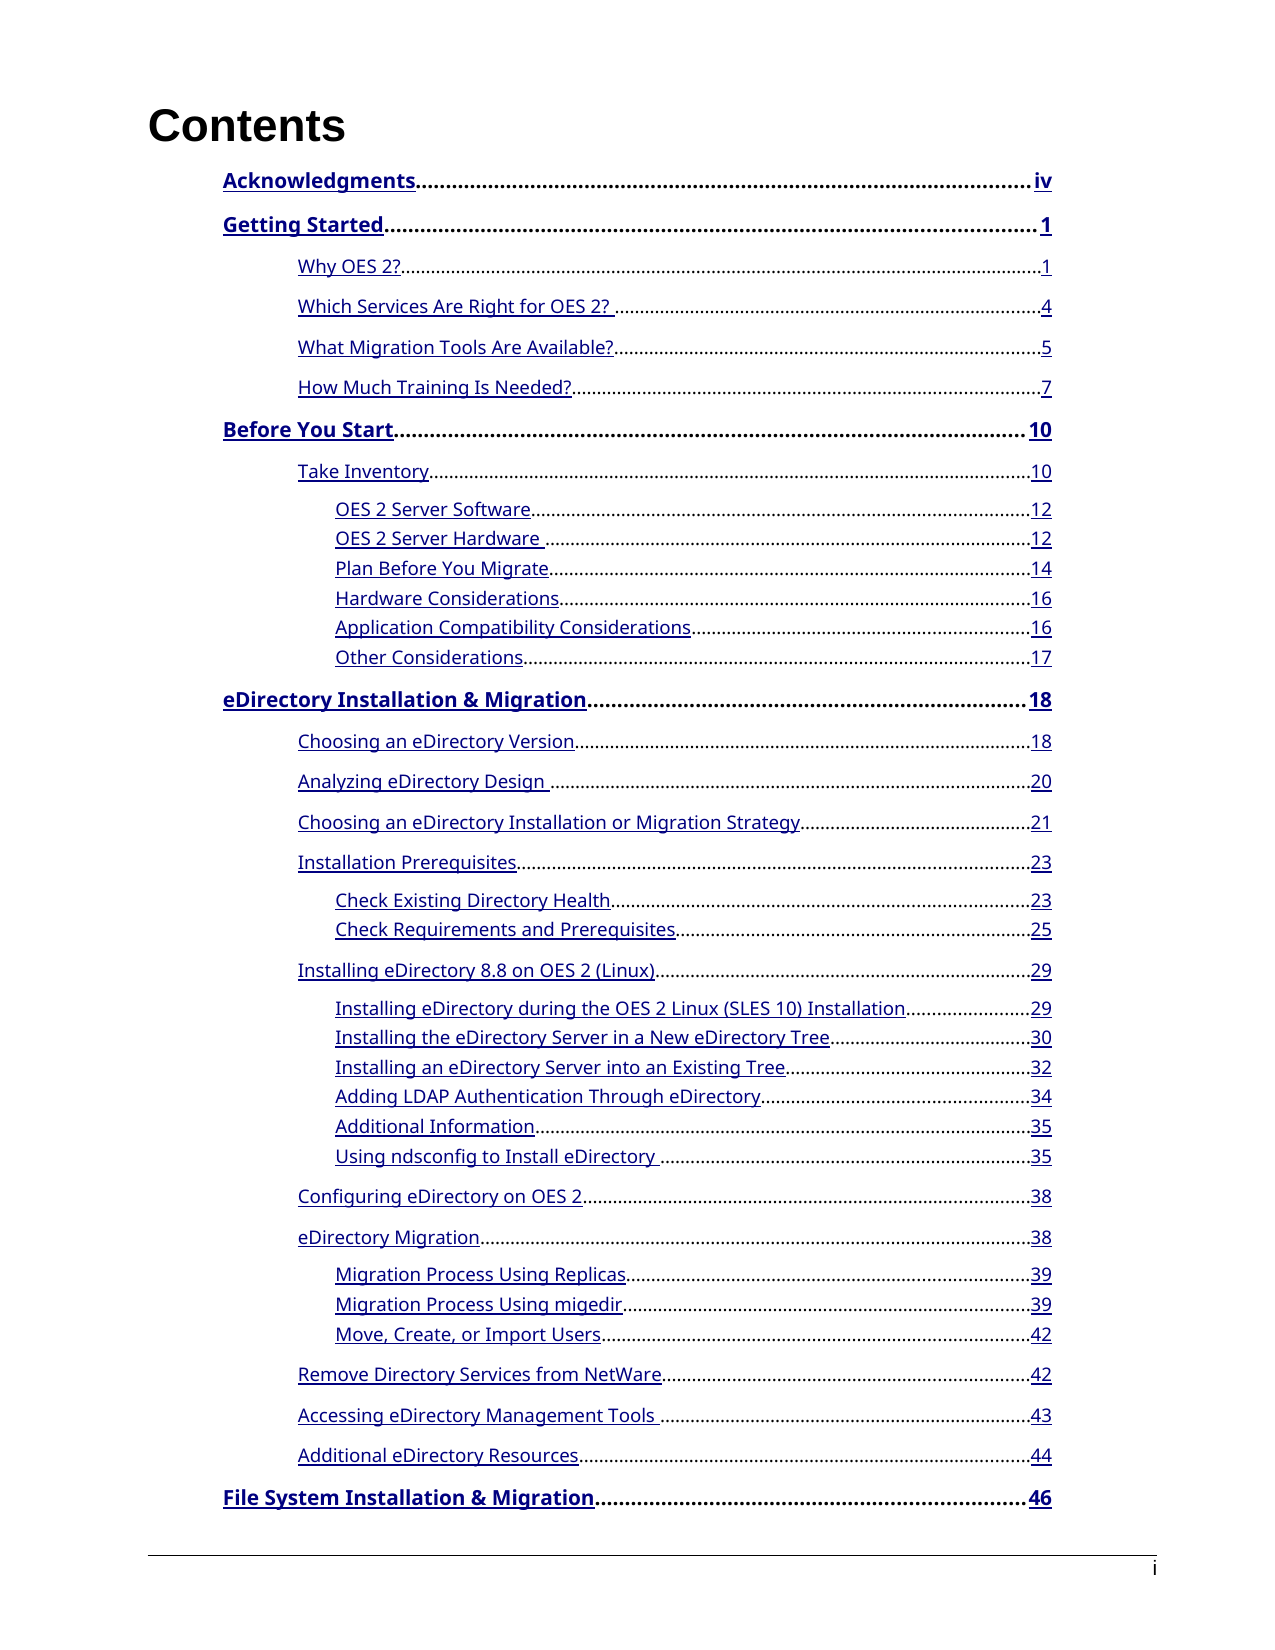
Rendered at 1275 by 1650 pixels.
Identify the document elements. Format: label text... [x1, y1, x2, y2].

text Migration Process Using Replicas 39 [335, 1262, 1052, 1287]
text How Much Training Is Needed? 7 [298, 375, 1052, 400]
text Acknowledgments iv [223, 167, 1052, 195]
text Plan Before You Migrate 14 [335, 555, 1052, 581]
text Check Existing Directory Health 23 [335, 887, 1052, 913]
text Before You Start 10 [223, 415, 1052, 443]
text Take Inventory 10 [298, 458, 1052, 484]
text Check Requirements and Prerequisites 25 [335, 917, 1052, 942]
text Installing the eDirectory Server in a New eDirectory Tree 30 [335, 1024, 1052, 1050]
text Installation Prerequisites 23 [298, 850, 1052, 875]
text Installing an eDirectory Server into an Existing Tree 32 [335, 1054, 1052, 1080]
text eDirectory Migration 38 [298, 1224, 1052, 1250]
text Migration Process Using migedir 39 [335, 1292, 1052, 1317]
text Adding LDAP Authentication Through eDirectory 34 [335, 1084, 1052, 1109]
text Additional eDirectory Resources 44 [298, 1443, 1052, 1468]
text eDirectory Installation & Migration 18 [223, 685, 1052, 713]
text Installing eDirectory 8.8 on OES 2 (Linux) 29 [298, 957, 1052, 983]
text Hardware Considerations 16 [335, 585, 1052, 611]
text Other Considerations 17 [335, 644, 1052, 670]
text Application Compatibility Considerations 16 [335, 615, 1052, 640]
text Contents [148, 100, 1157, 152]
text Move, Create, or Import Users 42 [335, 1321, 1052, 1347]
text Choosing an eDirectory Installation or Migration Strategy 21 [298, 809, 1052, 835]
text Additional Information 35 [335, 1114, 1052, 1139]
text Installing eDirectory during the OES 2 Linux (SLES 10) Installation 29 [335, 995, 1052, 1020]
text Why OES 2? 1 [298, 253, 1052, 279]
text Choosing an eDirectory Version 18 [298, 728, 1052, 754]
text File System Installation & Migration 46 [223, 1483, 1052, 1512]
text OES 2 Server Hardware 12 [335, 526, 1052, 551]
text Using ndsconfig to Install eDirectory 35 [335, 1143, 1052, 1169]
text What Migration Tools Are Available? 5 [298, 334, 1052, 360]
text Analyzing eDirectory Design 20 [298, 769, 1052, 794]
text Accessing eDirectory Management Tools 43 [298, 1402, 1052, 1428]
text OES 2 Server Software 12 [335, 496, 1052, 521]
text Which Services Are Right for OES 2? 4 [298, 294, 1052, 319]
text Configuring eDirectory on OES 2 38 [298, 1184, 1052, 1209]
text Remove Directory Services from NetWare 42 [298, 1362, 1052, 1387]
text Getting Started 1 [223, 210, 1052, 238]
